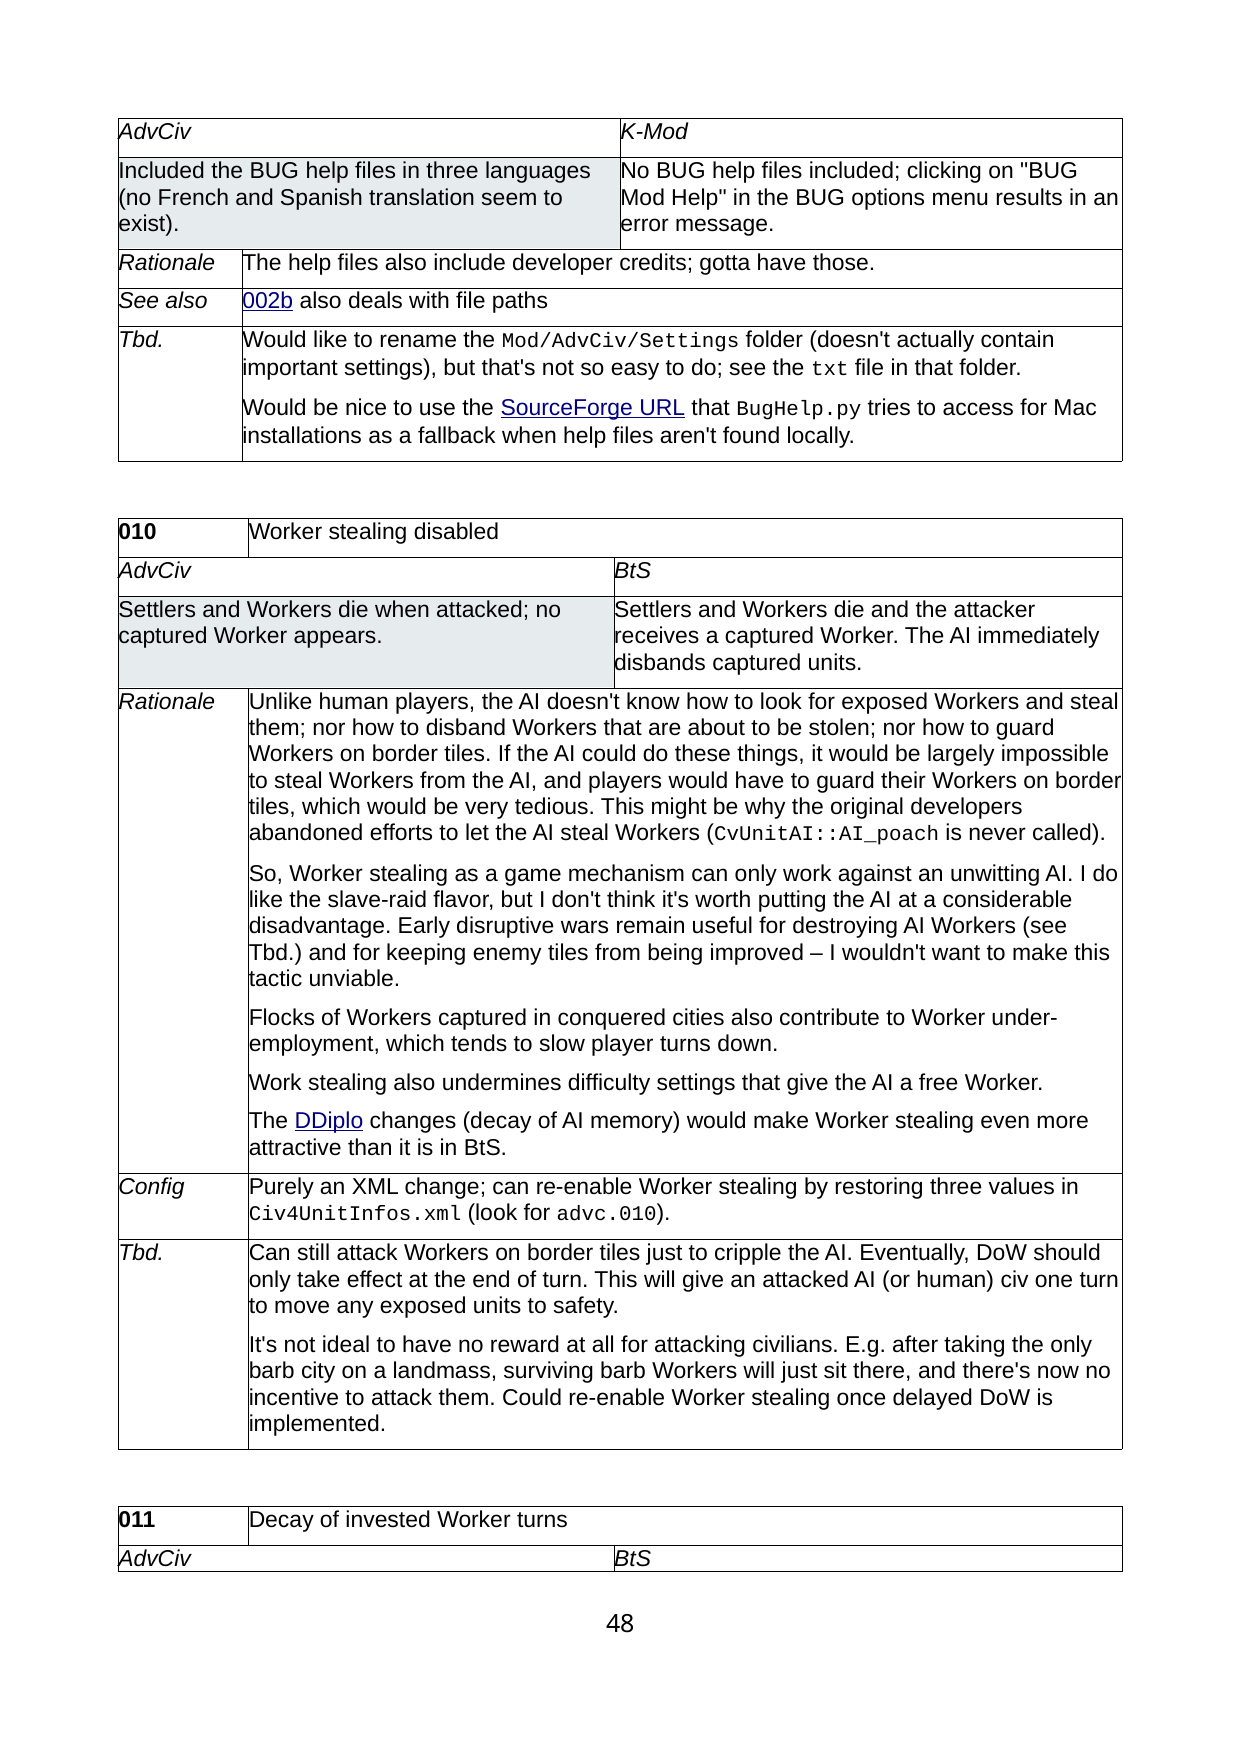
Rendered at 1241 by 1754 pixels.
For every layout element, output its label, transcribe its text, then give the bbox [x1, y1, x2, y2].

table_cell See also [119, 289, 242, 326]
table_cell Would like to rename the Mod/AdvCiv/Settings folder (doesn't actually contain important settings), but that's not so easy to do; see the txt file in that folder. Would be nice to use the SourceForge URL that BugHelp.py tries to access for Mac installations as a fallback when help files aren't found locally. [243, 327, 1122, 461]
table_cell Purely an XML change; can re-enable Worker stealing by restoring three values in Civ4UnitInfos.xml (look for advc.010). [249, 1174, 1122, 1239]
table_cell BtS [615, 558, 1122, 596]
table_header Decay of invested Worker turns [249, 1507, 1122, 1545]
table_cell Unlike human players, the AI doesn't know how to look for exposed Workers and steal them; nor how to disband Workers that are about to be stolen; nor how to guard Workers on border tiles. If the AI could do these things, it would be largely impossible to steal Workers from the AI, and players would have to guard their Workers on border tiles, which would be very tedious. This might be why the original developers abandoned efforts to let the AI steal Workers (CvUnitAI::AI_poach is never called). So, Worker stealing as a game mechanism can only work against an unwitting AI. I do like the slave-raid flavor, but I don't think it's worth putting the AI at a considerable disadvantage. Early disruptive wars remain useful for destroying AI Workers (see Tbd.) and for keeping enemy tiles from being improved – I wouldn't want to make this tactic unviable. Flocks of Workers captured in conquered cities also contribute to Worker under-employment, which tends to slow player turns down. Work stealing also undermines difficulty settings that give the AI a free Worker. The DDiplo changes (decay of AI memory) would make Worker stealing even more attractive than it is in BtS. [249, 689, 1122, 1173]
table_cell BtS [615, 1546, 1122, 1571]
table_cell AdvCiv [119, 558, 614, 596]
table_header Worker stealing disabled [249, 519, 1122, 557]
table_cell Tbd. [119, 327, 242, 461]
table_cell Rationale [119, 250, 242, 287]
table_cell The help files also include developer credits; gotta have those. [243, 250, 1122, 287]
table_cell Tbd. [119, 1240, 248, 1448]
table_header 010 [119, 519, 248, 557]
table_cell Included the BUG help files in three languages (no French and Spanish translation seem to exist). [119, 158, 620, 248]
table_cell AdvCiv [119, 119, 620, 157]
table_cell Settlers and Workers die when attacked; no captured Worker appears. [119, 597, 614, 687]
table_cell Config [119, 1174, 248, 1239]
table_cell 002b also deals with file paths [243, 289, 1122, 326]
table_cell Settlers and Workers die and the attacker receives a captured Worker. The AI immediately disbands captured units. [615, 597, 1122, 687]
table_cell K-Mod [621, 119, 1122, 157]
table_cell Can still attack Workers on border tiles just to cripple the AI. Eventually, DoW should only take effect at the end of turn. This will give an attacked AI (or human) civ one turn to move any exposed units to safety. It's not ideal to have no reward at all for attacking civilians. E.g. after taking the only barb city on a landmass, surviving barb Workers will just sit there, and there's now no incentive to attack them. Could re-enable Worker stealing once delayed DoW is implemented. [249, 1240, 1122, 1448]
table_header 011 [119, 1507, 248, 1545]
table_cell Rationale [119, 689, 248, 1173]
table_cell AdvCiv [119, 1546, 614, 1571]
table_cell No BUG help files included; clicking on "BUG Mod Help" in the BUG options menu results in an error message. [621, 158, 1122, 248]
